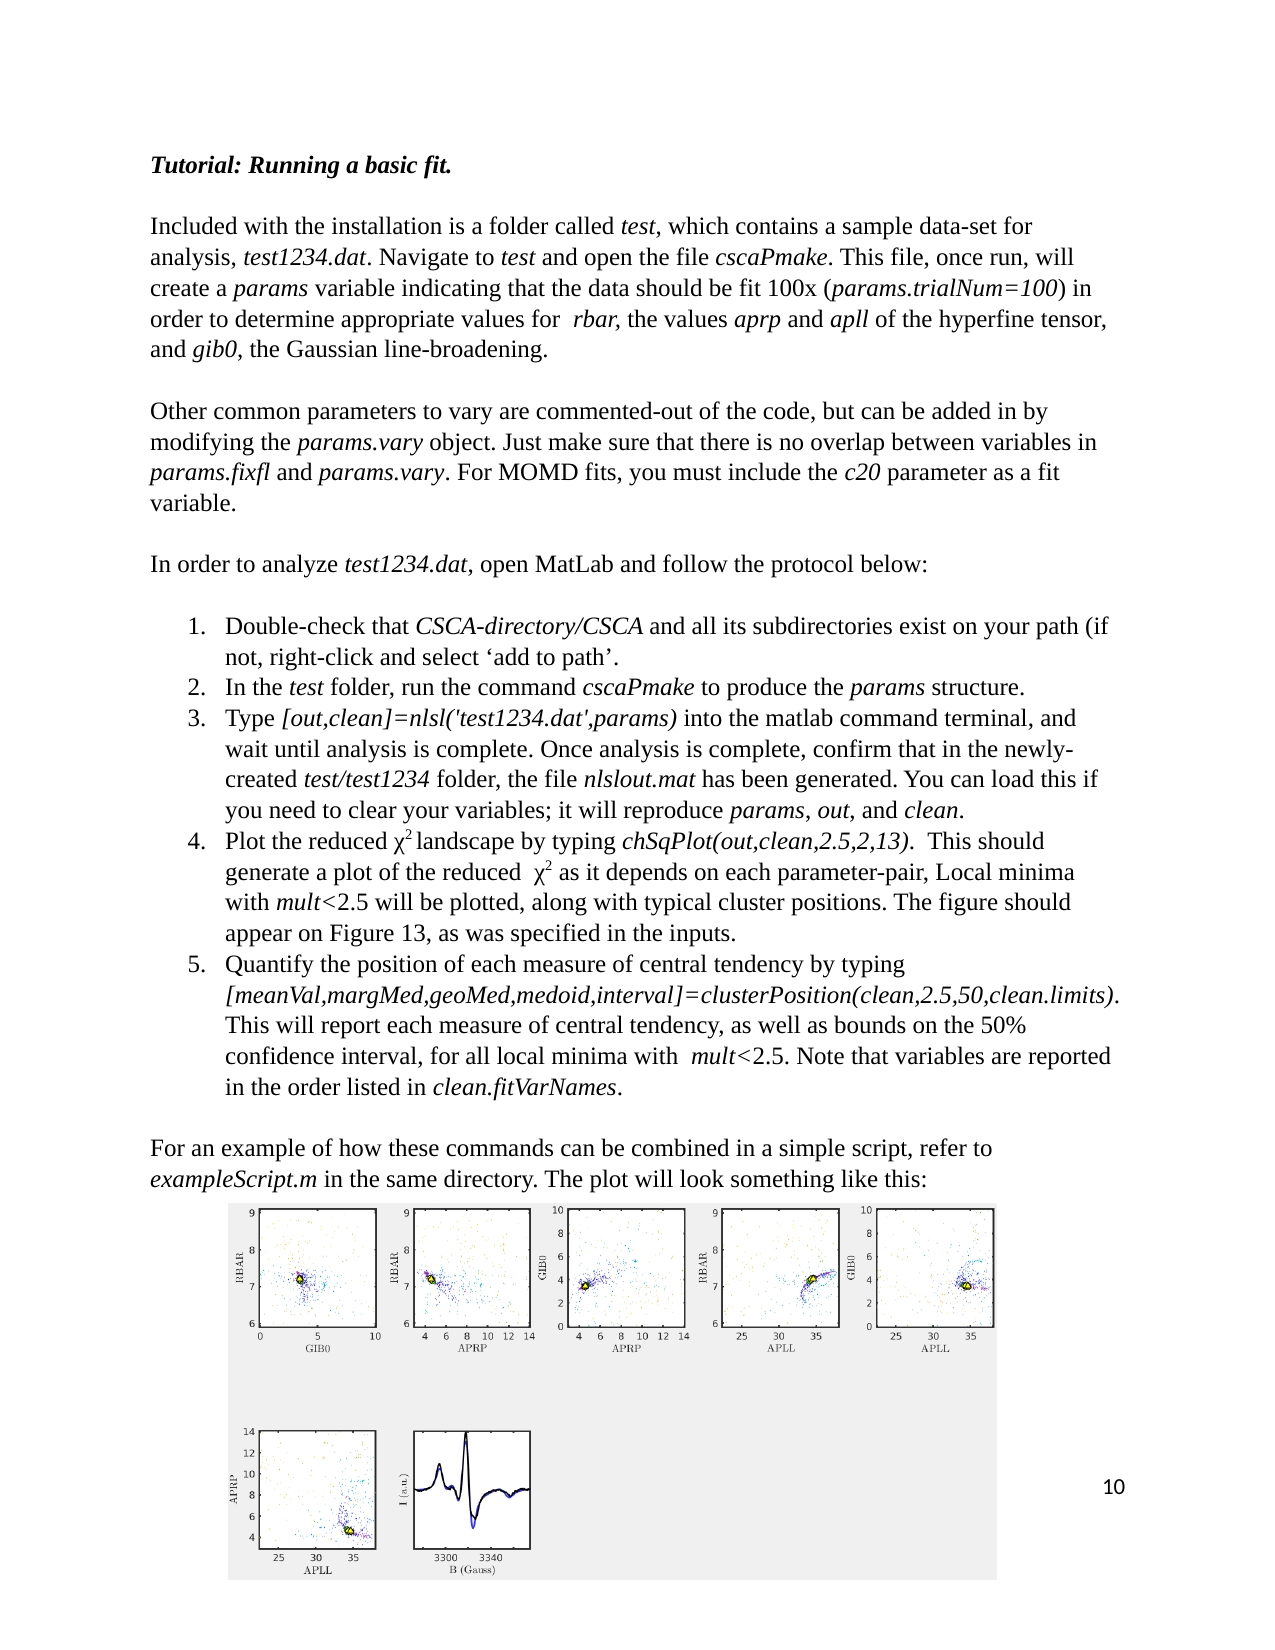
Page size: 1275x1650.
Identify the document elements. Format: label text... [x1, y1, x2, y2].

list In the test folder, run the command cscaPmake to produce the params structure. [187, 672, 1125, 701]
list Type [out,clean]=nlsl('test1234.dat',params) into the matlab command terminal, and wait until analysis is complete. Once analysis is complete, confirm that in the newly-created test/test1234 folder, the file nlslout.mat has been generated. You can load this if you need to clear your variables; it will reproduce params, out, and clean. [187, 703, 1125, 824]
text Tutorial: Running a basic fit. [150, 150, 1125, 179]
list Plot the reduced χ2 landscape by typing chSqPlot(out,clean,2.5,2,13). This should generate a plot of the reduced χ2 as it depends on each parameter-pair, Local minima with mult<2.5 will be plotted, along with typical cluster positions. The figure should appear on Figure 13, as was specified in the inputs. [187, 826, 1125, 947]
picture [228, 1203, 997, 1580]
text Included with the installation is a folder called test, which contains a sample data-set for analysis, test1234.dat. Navigate to test and open the file cscaPmake. This file, once run, will create a params variable indicating that the data should be fit 100x (params.trialNum=100) in order to determine appropriate values for rbar, the values aprp and apll of the hyperfine tensor, and gib0, the Gaussian line-broadening. Other common parameters to vary are commented-out of the code, but can be added in by modifying the params.vary object. Just make sure that there is no overlap between variables in params.fixfl and params.vary. For MOMD fits, you must include the c20 parameter as a fit variable. [150, 211, 1125, 517]
list Double-check that CSCA-directory/CSCA and all its subdirectories exist on your path (if not, right-click and select ‘add to path’. [187, 611, 1125, 670]
text For an example of how these commands can be combined in a simple script, refer to exampleScript.m in the same directory. The plot will look something like this: [150, 1133, 1125, 1193]
list Quantify the position of each measure of central tendency by typing [meanVal,margMed,geoMed,medoid,interval]=clusterPosition(clean,2.5,50,clean.limits). This will report each measure of central tendency, as well as bounds on the 50% confidence interval, for all local minima with mult<2.5. Note that variables are reported in the order listed in clean.fitVarNames. [187, 949, 1125, 1101]
text In order to analyze test1234.dat, open MatLab and follow the protocol below: [150, 549, 1125, 578]
